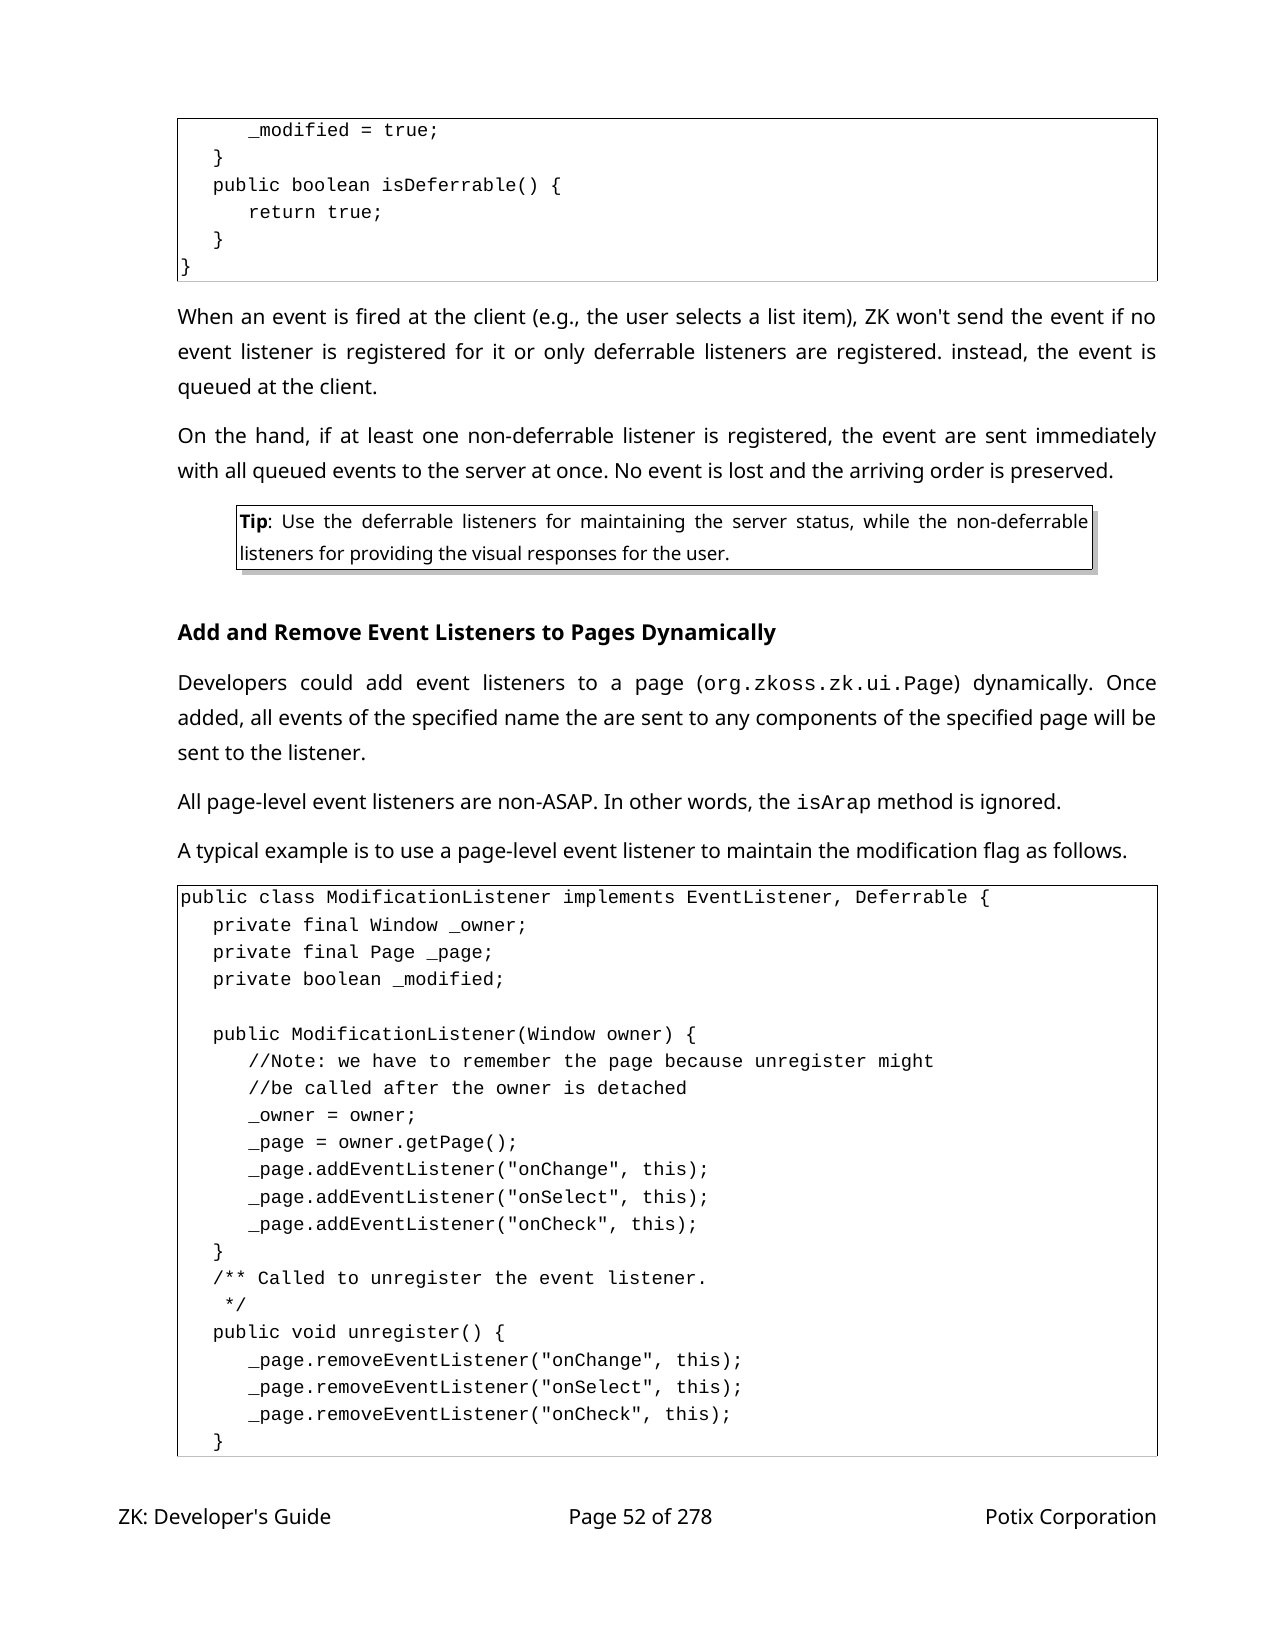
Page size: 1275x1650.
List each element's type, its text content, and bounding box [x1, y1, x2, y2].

text On the hand, if at least one non-deferrable listener is registered, the event are sent immediately with all queued events to the server at once. No event is lost and the arriving order is preserved. [177, 421, 1157, 485]
text private final Window _owner; [178, 913, 1157, 937]
text public class ModificationListener implements EventListener, Deferrable { [178, 886, 1157, 910]
text } [178, 1429, 1157, 1456]
text */ [178, 1293, 1157, 1317]
text } [178, 254, 1157, 281]
text //be called after the owner is detached [178, 1076, 1157, 1100]
text //Note: we have to remember the page because unregister might [178, 1048, 1157, 1073]
text } [178, 145, 1157, 169]
text return true; [178, 200, 1157, 224]
text public boolean isDeferrable() { [178, 172, 1157, 197]
text public void unregister() { [178, 1320, 1157, 1345]
text _page.addEventListener("onChange", this); [178, 1157, 1157, 1182]
text All page-level event listeners are non-ASAP. In other words, the isArap method is ignored. [177, 787, 1157, 816]
subtitle Add and Remove Event Listeners to Pages Dynamically [177, 617, 1157, 647]
text private final Page _page; [178, 940, 1157, 964]
text _page = owner.getPage(); [178, 1130, 1157, 1154]
text _page.removeEventListener("onCheck", this); [178, 1402, 1157, 1426]
text _owner = owner; [178, 1103, 1157, 1127]
text _page.addEventListener("onCheck", this); [178, 1212, 1157, 1236]
text _modified = true; [178, 119, 1157, 142]
text Developers could add event listeners to a page (org.zkoss.zk.ui.Page) dynamically. Once added, all events of the specified name the are sent to any components of the specified page will be sent to the listener. [177, 668, 1157, 767]
text Tip: Use the deferrable listeners for maintaining the server status, while the non-deferrable listeners for providing the visual responses for the user. [237, 506, 1092, 569]
text public ModificationListener(Window owner) { [178, 1021, 1157, 1046]
text _page.removeEventListener("onChange", this); [178, 1348, 1157, 1372]
text /** Called to unregister the event listener. [178, 1266, 1157, 1290]
text A typical example is to use a page-level event listener to maintain the modification flag as follows. [177, 837, 1157, 865]
text _page.removeEventListener("onSelect", this); [178, 1375, 1157, 1399]
text } [178, 227, 1157, 251]
text When an event is fired at the client (e.g., the user selects a list item), ZK won't send the event if no event listener is registered for it or only deferrable listeners are registered. instead, the event is queued at the client. [177, 302, 1157, 401]
text private boolean _modified; [178, 967, 1157, 991]
text } [178, 1239, 1157, 1263]
text _page.addEventListener("onSelect", this); [178, 1184, 1157, 1209]
